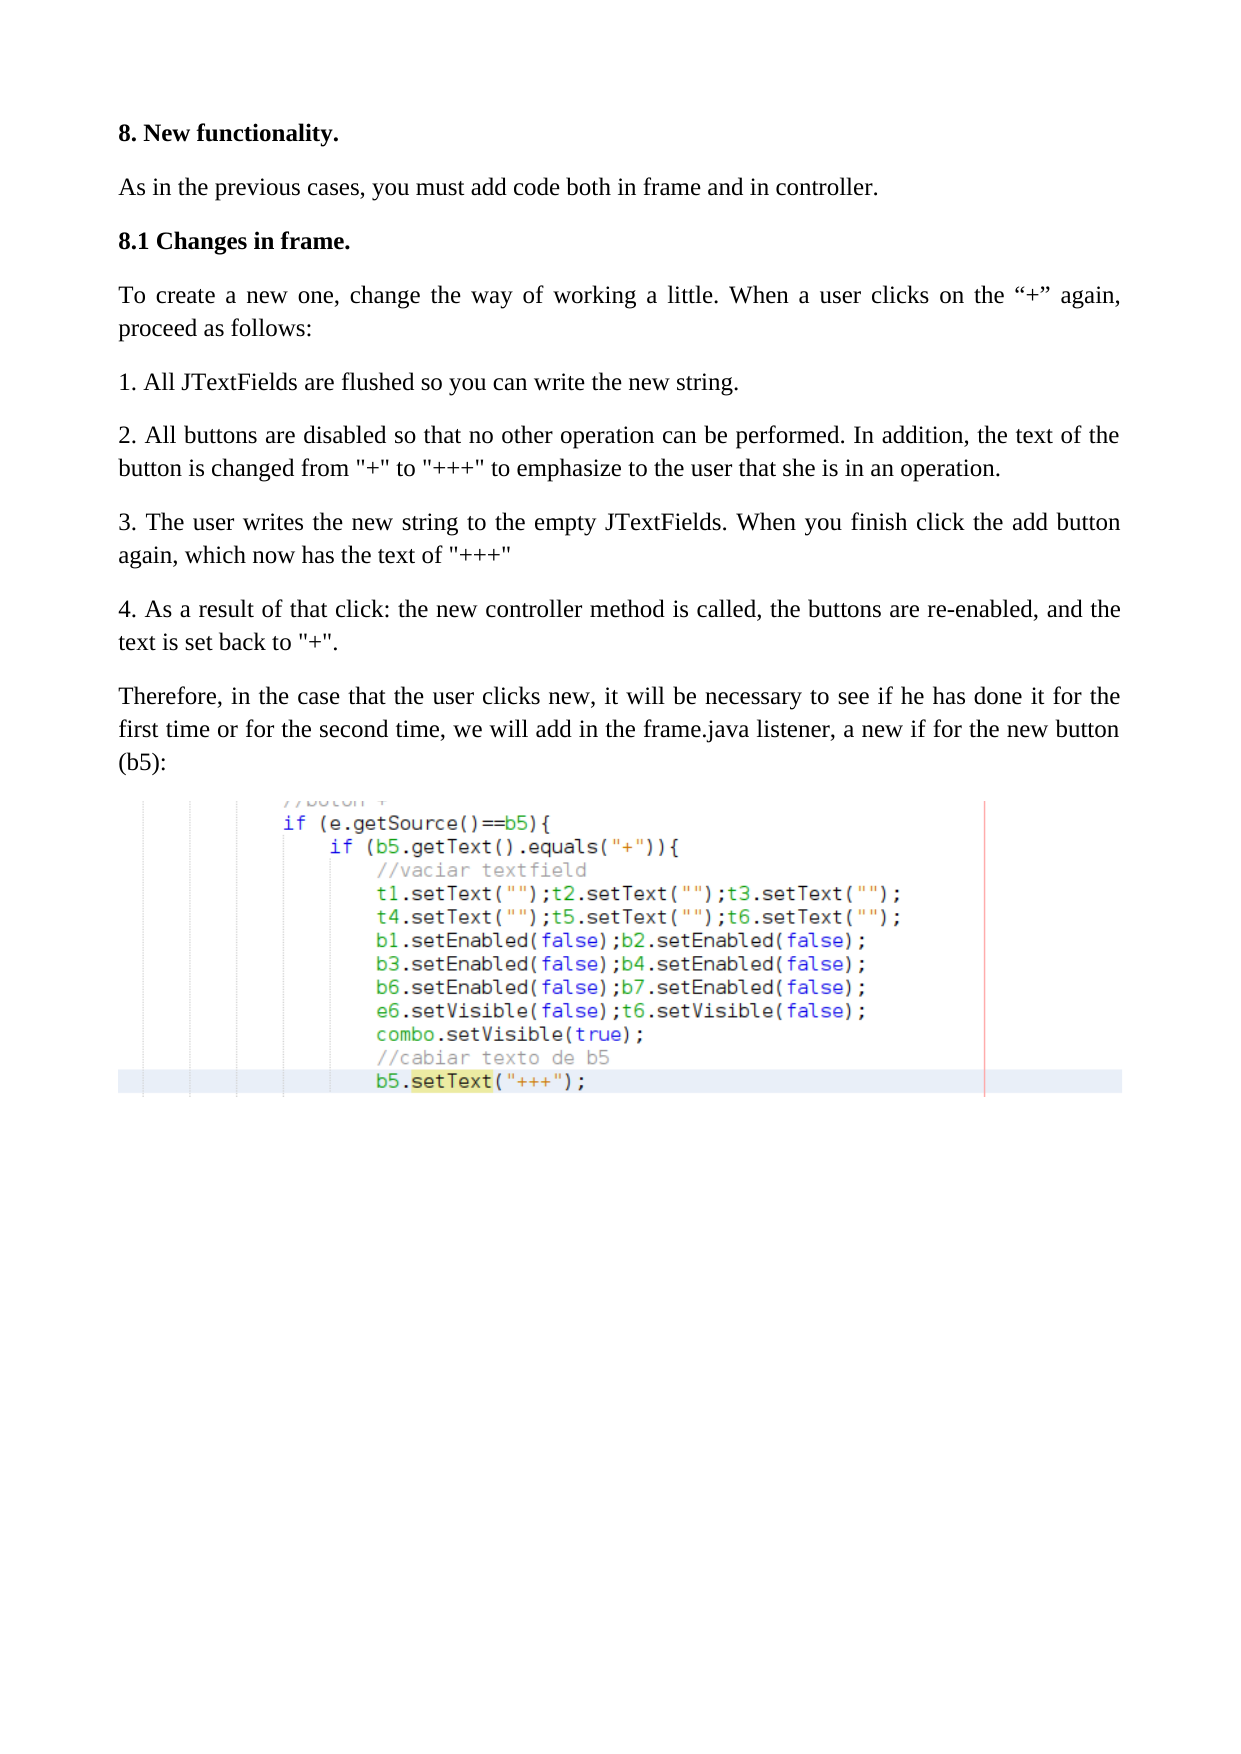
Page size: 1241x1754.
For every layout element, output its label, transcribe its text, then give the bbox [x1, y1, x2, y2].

text 8.1 Changes in frame. [118, 226, 1122, 254]
text 1. All JTextFields are flushed so you can write the new string. [118, 367, 1122, 395]
text 2. All buttons are disabled so that no other operation can be performed. In addition, the text of the button is changed from "+" to "+++" to emphasize to the user that she is in an operation. [118, 420, 1122, 482]
text 3. The user writes the new string to the empty JTextFields. When you finish click the add button again, which now has the text of "+++" [118, 507, 1122, 569]
text 4. As a result of that click: the new controller method is called, the buttons are re-enabled, and the text is set back to "+". [118, 594, 1122, 656]
text As in the previous cases, you must add code both in frame and in controller. [118, 172, 1122, 201]
text Therefore, in the case that the user clicks new, it will be necessary to see if he has done it for the first time or for the second time, we will add in the frame.java listener, a new if for the new button (b5): [118, 681, 1122, 776]
picture [118, 801, 1123, 1097]
text To create a new one, change the way of working a little. When a user clicks on the “+” again, proceed as follows: [118, 280, 1122, 341]
text 8. New functionality. [118, 118, 1122, 147]
